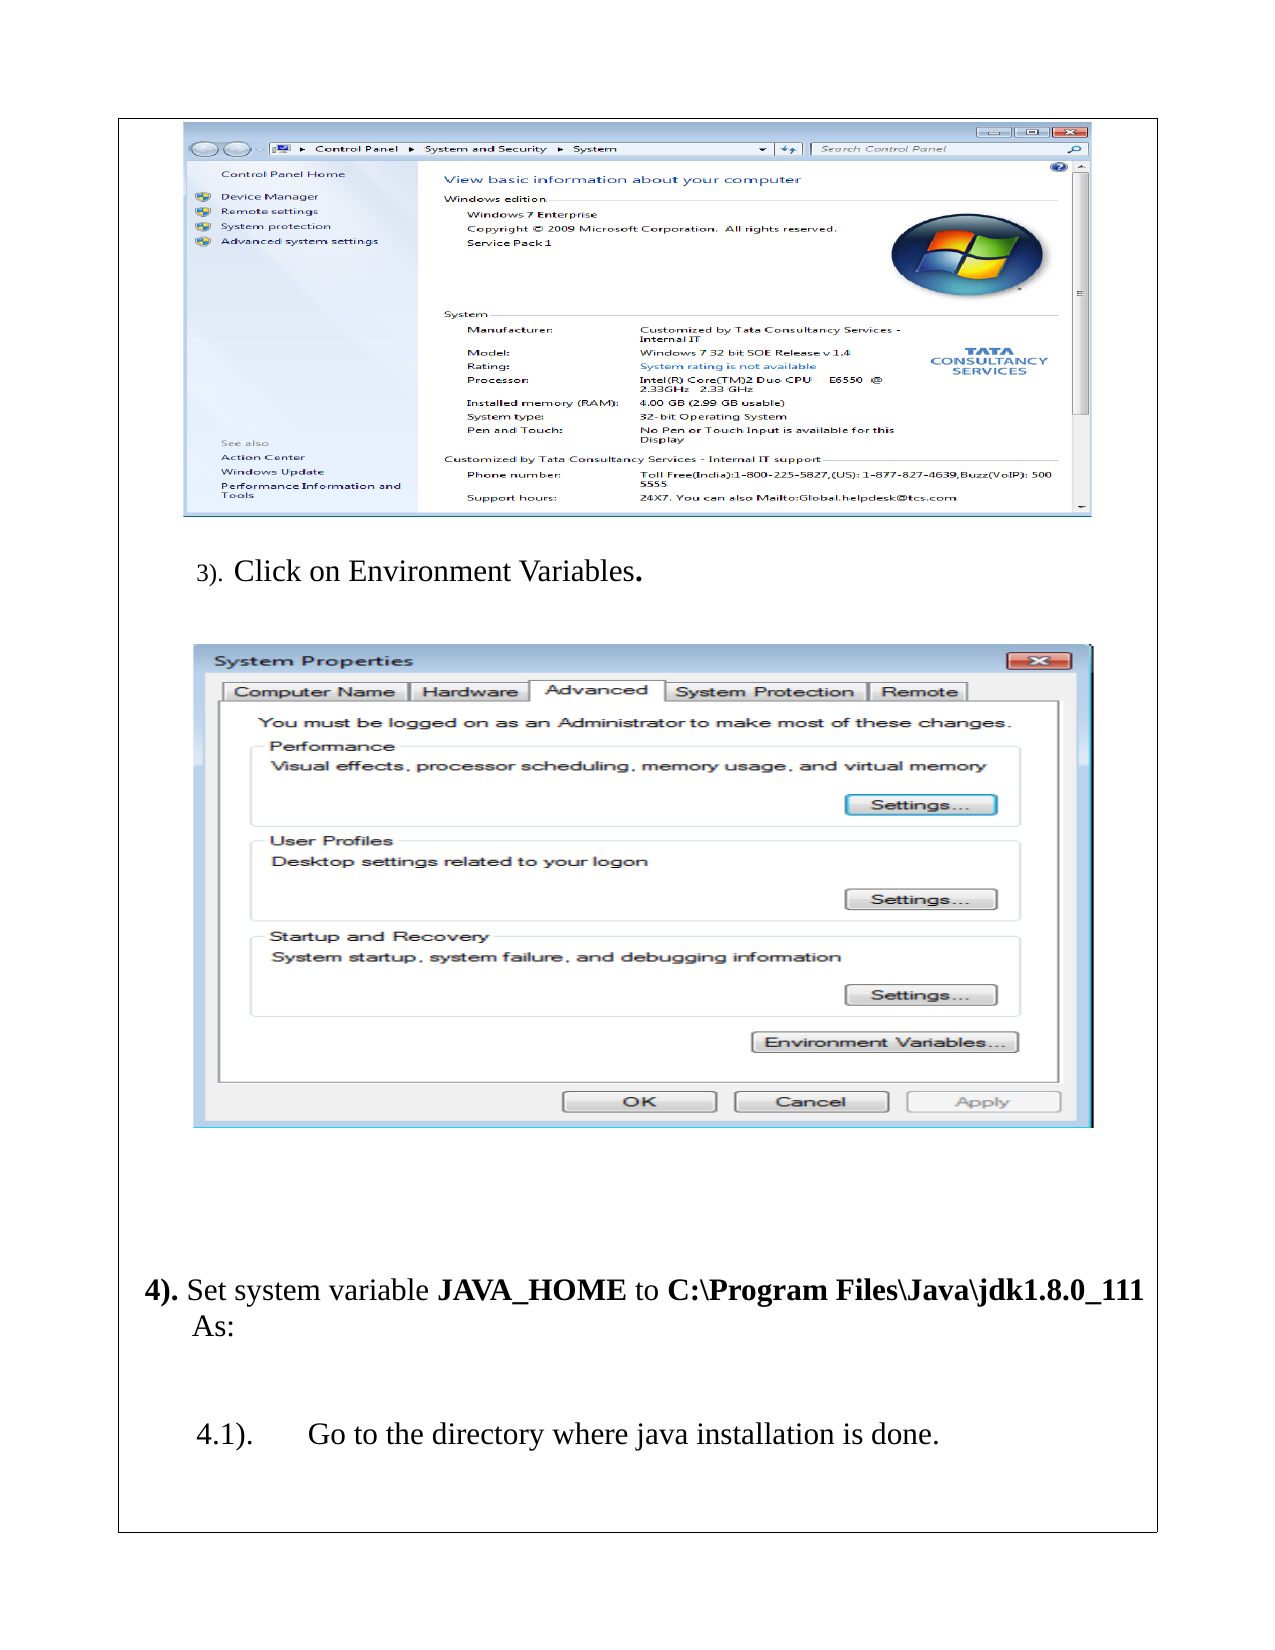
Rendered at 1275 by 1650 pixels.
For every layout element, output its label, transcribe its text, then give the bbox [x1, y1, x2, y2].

picture [183, 121, 1092, 517]
list Go to the directory where java installation is done. [196, 1415, 1154, 1451]
picture [193, 644, 1094, 1128]
text As: [121, 1307, 1154, 1343]
text 4). Set system variable JAVA_HOME to C:\Program Files\Java\jdk1.8.0_111 [121, 1271, 1154, 1307]
list Click on Environment Variables. [196, 552, 1154, 588]
